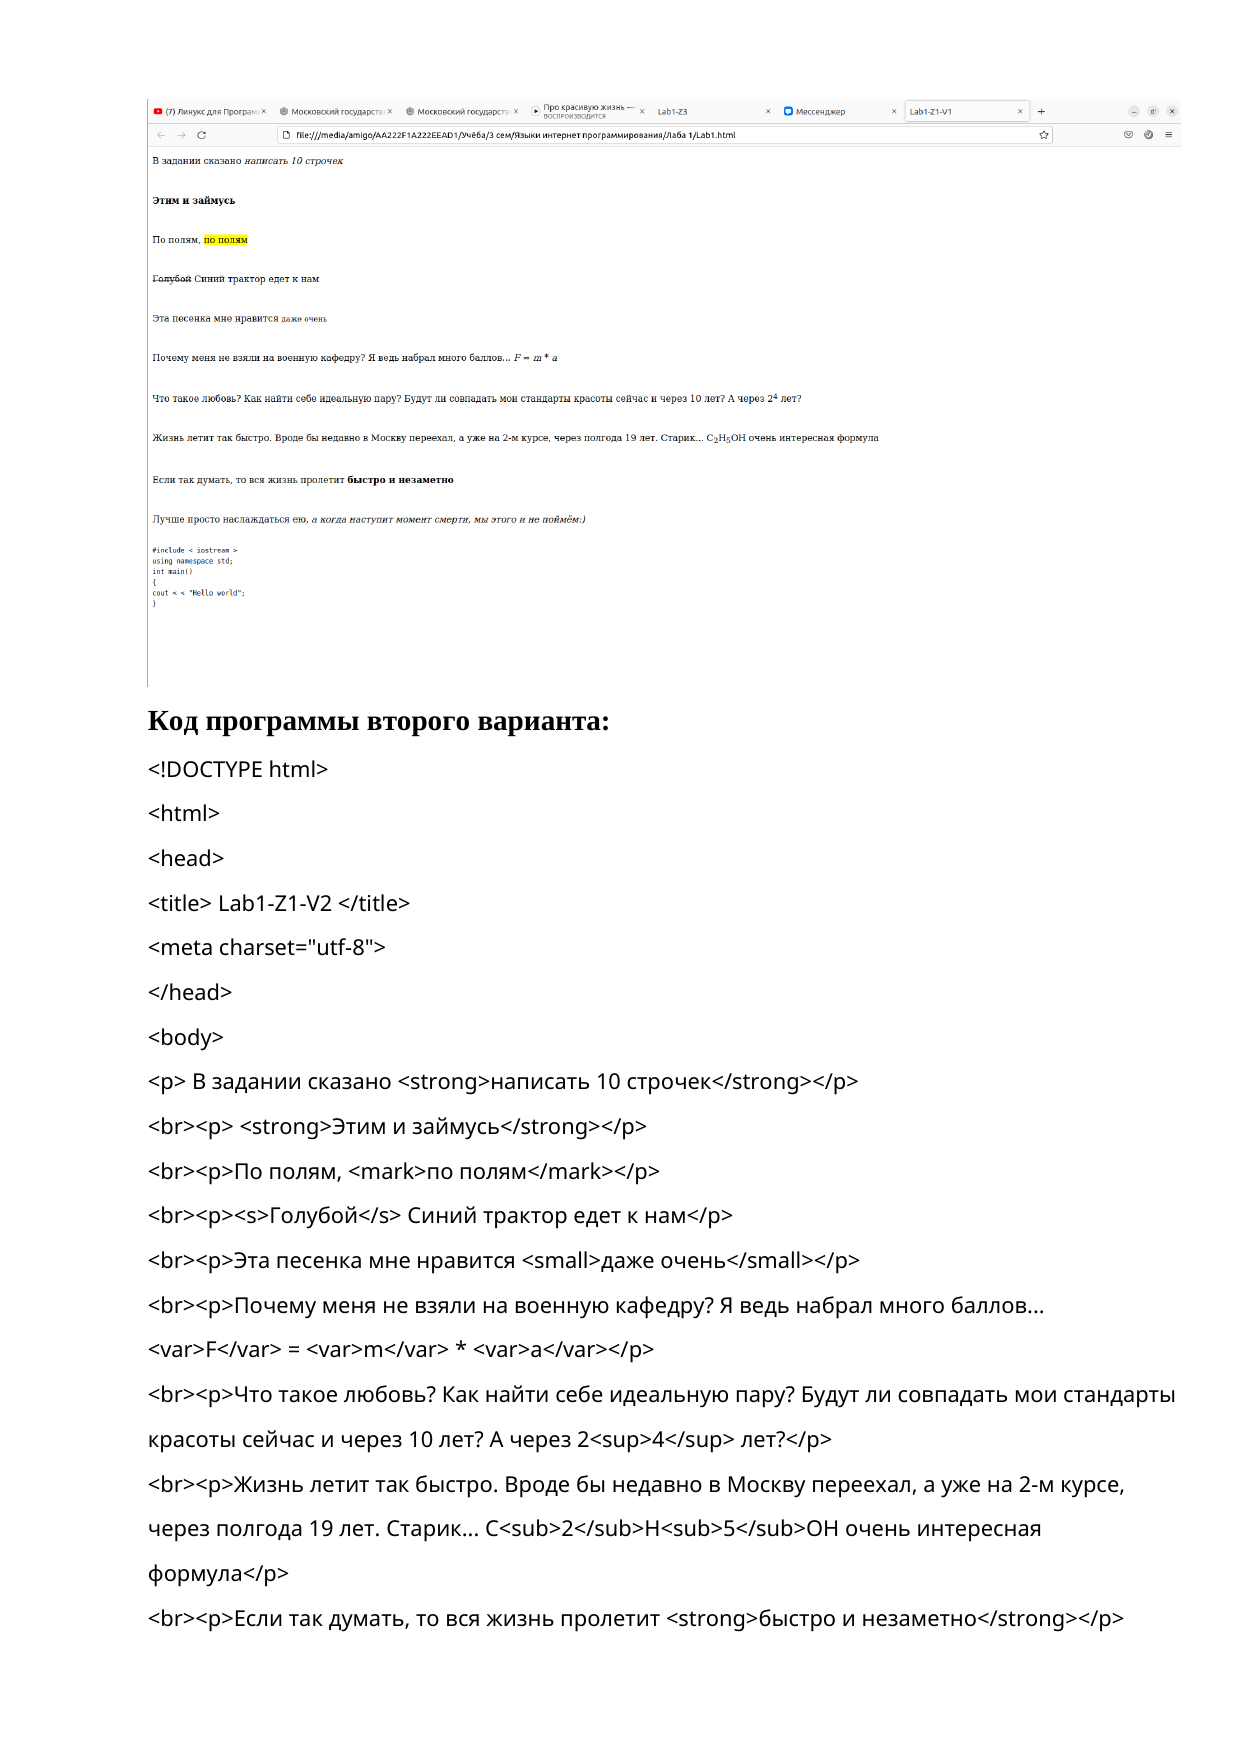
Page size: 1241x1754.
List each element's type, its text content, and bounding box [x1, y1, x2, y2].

text </head> [148, 977, 1181, 1007]
text Код программы второго варианта: [148, 687, 1181, 737]
text <br><p>Эта песенка мне нравится <small>даже очень</small></p> [148, 1245, 1181, 1275]
text <br><p>Что такое любовь? Как найти себе идеальную пару? Будут ли совпадать мои стандарты красоты сейчас и через 10 лет? А через 2<sup>4</sup> лет?</p> [148, 1379, 1181, 1454]
text <meta charset="utf-8"> [148, 932, 1181, 962]
text <br><p>Почему меня не взяли на военную кафедру? Я ведь набрал много баллов... <var>F</var> = <var>m</var> * <var>a</var></p> [148, 1290, 1181, 1364]
text <p> В задании сказано <strong>написать 10 строчек</strong></p> [148, 1066, 1181, 1096]
text <br><p><s>Голубой</s> Синий трактор едет к нам</p> [148, 1200, 1181, 1230]
text <br><p>Если так думать, то вся жизнь пролетит <strong>быстро и незаметно</strong></p> [148, 1603, 1181, 1632]
text <br><p>Жизнь летит так быстро. Вроде бы недавно в Москву переехал, а уже на 2-м курсе, через полгода 19 лет. Старик... C<sub>2</sub>H<sub>5</sub>OH очень интересная формула</p> [148, 1468, 1181, 1588]
text <br><p>По полям, <mark>по полям</mark></p> [148, 1156, 1181, 1186]
text <body> [148, 1022, 1181, 1051]
text <head> [148, 843, 1181, 873]
picture [147, 99, 1182, 687]
text <title> Lab1-Z1-V2 </title> [148, 888, 1181, 917]
text <html> [148, 798, 1181, 828]
text <!DOCTYPE html> [148, 753, 1181, 783]
text <br><p> <strong>Этим и займусь</strong></p> [148, 1111, 1181, 1141]
